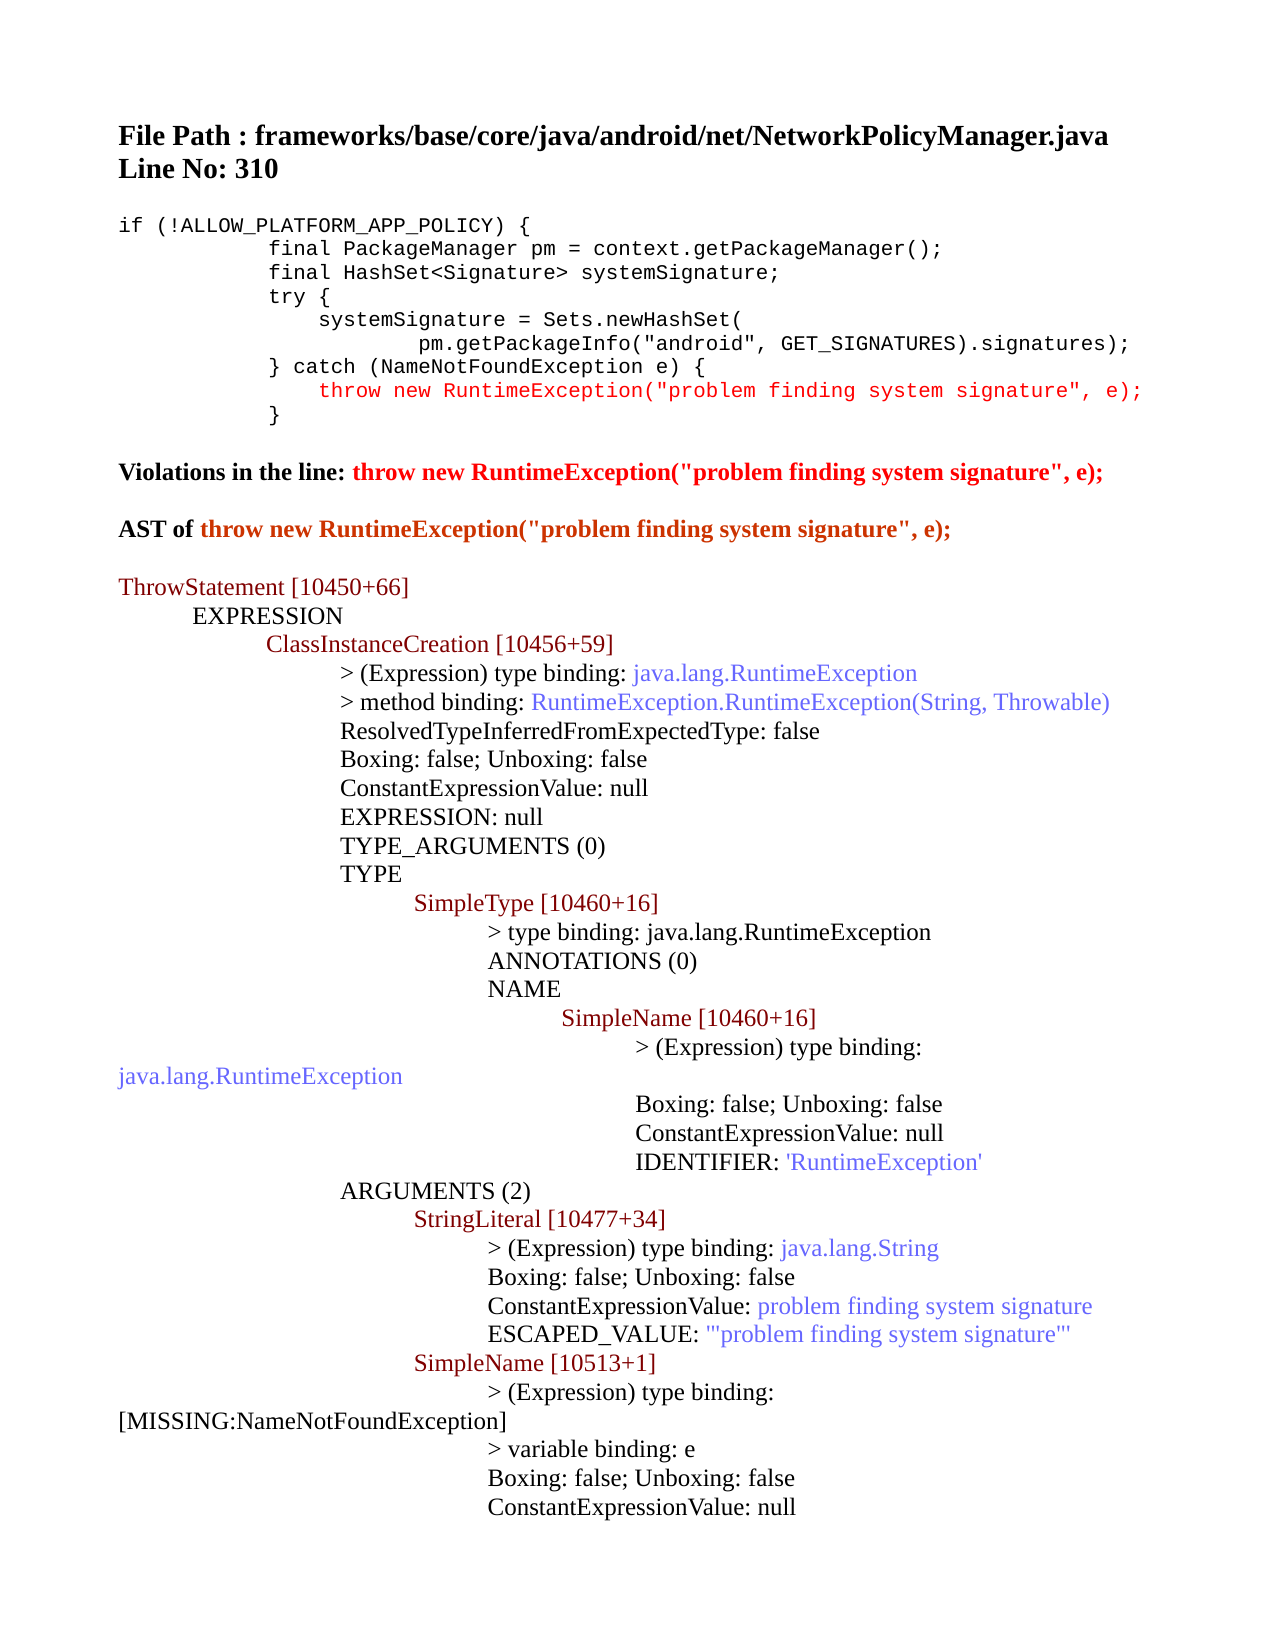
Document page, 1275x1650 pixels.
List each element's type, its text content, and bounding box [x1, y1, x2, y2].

text Boxing: false; Unboxing: false [118, 1089, 1157, 1118]
text ESCAPED_VALUE: '"problem finding system signature"' [118, 1319, 1157, 1348]
text Violations in the line: throw new RuntimeException("problem finding system signature", e); [118, 457, 1157, 486]
text > method binding: RuntimeException.RuntimeException(String, Throwable) [118, 687, 1157, 716]
text systemSignature = Sets.newHashSet( [118, 309, 1157, 333]
text Boxing: false; Unboxing: false [118, 1463, 1157, 1492]
text ClassInstanceCreation [10456+59] [118, 629, 1157, 658]
text ANNOTATIONS (0) [118, 946, 1157, 974]
text AST of throw new RuntimeException("problem finding system signature", e); [118, 514, 1157, 543]
text ResolvedTypeInferredFromExpectedType: false [118, 716, 1157, 744]
text SimpleName [10513+1] [118, 1348, 1157, 1377]
text Line No: 310 [118, 152, 1157, 185]
text } [118, 404, 1157, 427]
text pm.getPackageInfo("android", GET_SIGNATURES).signatures); [118, 333, 1157, 357]
text EXPRESSION: null [118, 802, 1157, 831]
text EXPRESSION [118, 601, 1157, 629]
text TYPE [118, 859, 1157, 888]
text try { [118, 286, 1157, 309]
text ConstantExpressionValue: null [118, 1118, 1157, 1147]
text > (Expression) type binding: java.lang.RuntimeException [118, 1032, 1157, 1089]
text > (Expression) type binding: java.lang.String [118, 1233, 1157, 1262]
text SimpleType [10460+16] [118, 888, 1157, 917]
text Boxing: false; Unboxing: false [118, 1262, 1157, 1291]
text TYPE_ARGUMENTS (0) [118, 831, 1157, 859]
text ARGUMENTS (2) [118, 1176, 1157, 1204]
text throw new RuntimeException("problem finding system signature", e); [118, 380, 1157, 404]
text Boxing: false; Unboxing: false [118, 744, 1157, 773]
text IDENTIFIER: 'RuntimeException' [118, 1147, 1157, 1176]
text final PackageManager pm = context.getPackageManager(); [118, 238, 1157, 262]
text > type binding: java.lang.RuntimeException [118, 917, 1157, 946]
text ConstantExpressionValue: null [118, 1492, 1157, 1521]
text > (Expression) type binding: java.lang.RuntimeException [118, 658, 1157, 687]
text if (!ALLOW_PLATFORM_APP_POLICY) { [118, 215, 1157, 238]
text ThrowStatement [10450+66] [118, 572, 1157, 601]
text > variable binding: e [118, 1434, 1157, 1463]
text SimpleName [10460+16] [118, 1003, 1157, 1032]
text final HashSet<Signature> systemSignature; [118, 262, 1157, 286]
text File Path : frameworks/base/core/java/android/net/NetworkPolicyManager.java [118, 118, 1157, 152]
text } catch (NameNotFoundException e) { [118, 357, 1157, 380]
text ConstantExpressionValue: null [118, 773, 1157, 802]
text NAME [118, 974, 1157, 1003]
text StringLiteral [10477+34] [118, 1204, 1157, 1233]
text ConstantExpressionValue: problem finding system signature [118, 1291, 1157, 1319]
text > (Expression) type binding: [MISSING:NameNotFoundException] [118, 1377, 1157, 1434]
